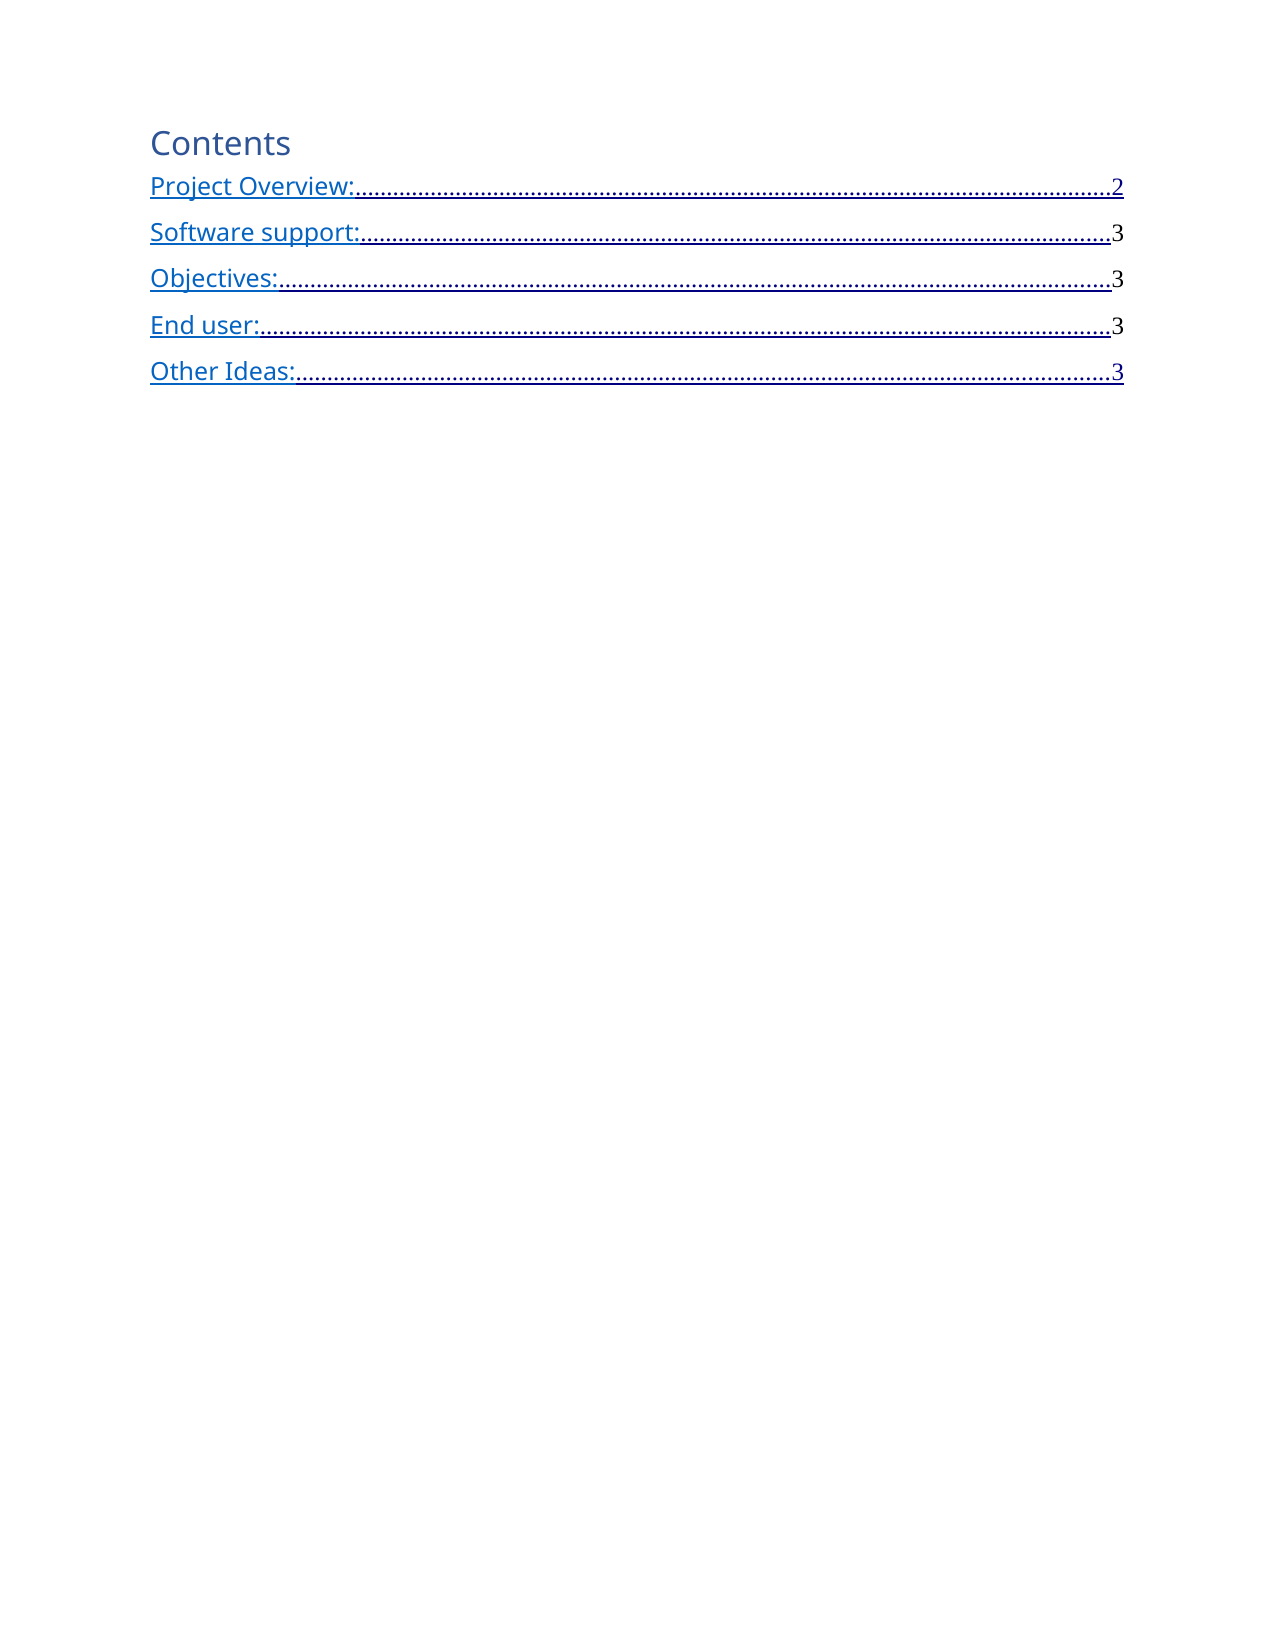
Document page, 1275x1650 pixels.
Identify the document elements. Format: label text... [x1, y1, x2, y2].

subtitle Contents [150, 120, 1125, 165]
text End user: 3 [150, 307, 1125, 342]
text Project Overview: 2 [150, 168, 1125, 202]
text Objectives: 3 [150, 261, 1125, 295]
text Other Ideas: 3 [150, 354, 1125, 388]
text Software support: 3 [150, 214, 1125, 249]
